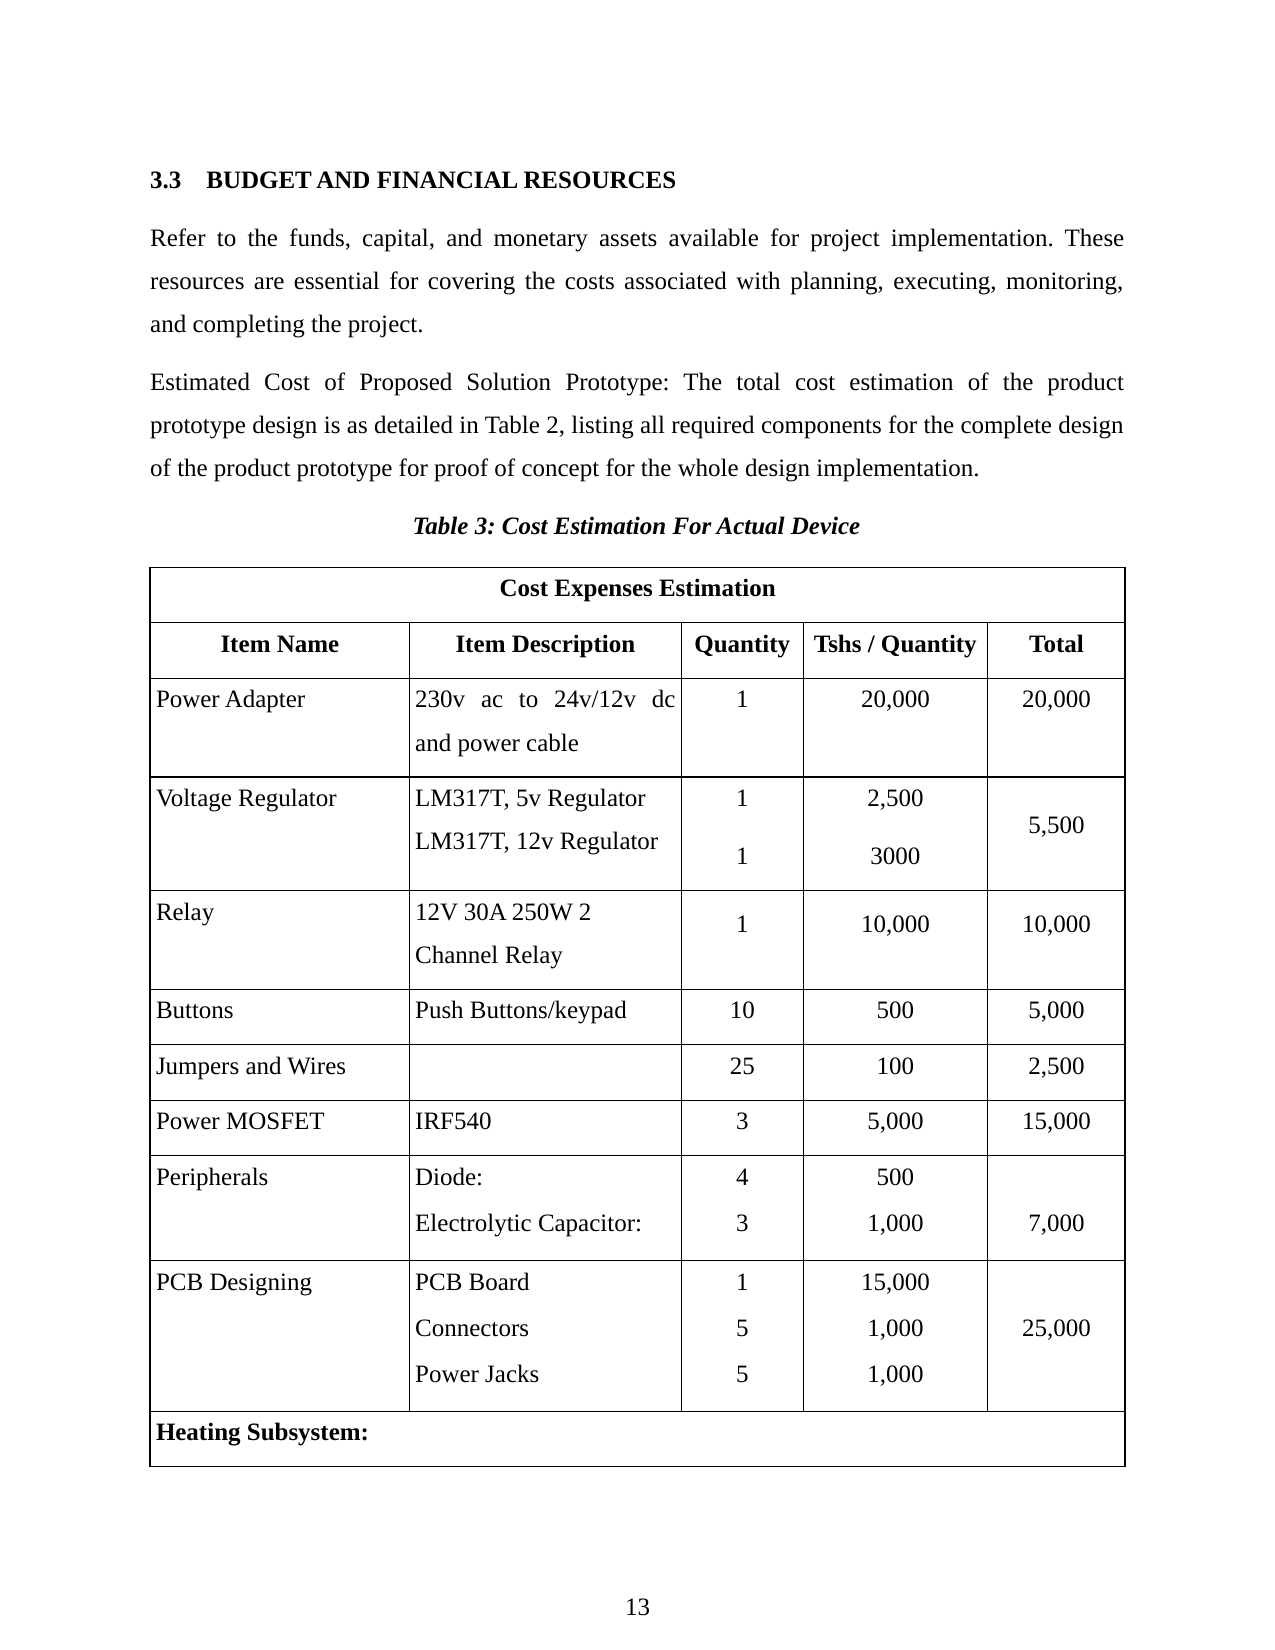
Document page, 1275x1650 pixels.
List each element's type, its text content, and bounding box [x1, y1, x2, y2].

subtitle 3.3 BUDGET AND FINANCIAL RESOURCES [150, 165, 1125, 194]
table_cell LM317T, 5v Regulator LM317T, 12v Regulator [410, 778, 681, 890]
table_cell 230v ac to 24v/12v dc and power cable [410, 679, 681, 776]
table_cell [410, 1045, 681, 1100]
table_cell Peripherals [151, 1156, 409, 1260]
table_cell Jumpers and Wires [151, 1045, 409, 1100]
table_cell 2,500 [988, 1045, 1124, 1100]
text Refer to the funds, capital, and monetary assets available for project implementation. These resources are essential for covering the costs associated with planning, executing, monitoring, and completing the project. [150, 223, 1125, 338]
table_cell 1 [682, 891, 803, 989]
table_cell 15,000 [988, 1101, 1124, 1155]
table_cell Power MOSFET [151, 1101, 409, 1155]
table_cell 5,500 [988, 778, 1124, 890]
table_cell 20,000 [804, 679, 987, 776]
table_cell Buttons [151, 990, 409, 1044]
table_cell Item Name [151, 623, 409, 678]
table_cell Total [988, 623, 1124, 678]
table_cell 20,000 [988, 679, 1124, 776]
table_cell 25,000 [988, 1261, 1124, 1411]
table_cell PCB Board Connectors Power Jacks [410, 1261, 681, 1411]
table_cell PCB Designing [151, 1261, 409, 1411]
table_cell 4 3 [682, 1156, 803, 1260]
table_cell 500 1,000 [804, 1156, 987, 1260]
table_cell Quantity [682, 623, 803, 678]
table_cell 1 [682, 679, 803, 776]
table_cell 10 [682, 990, 803, 1044]
table_cell 1 1 [682, 778, 803, 890]
table_cell 1 5 5 [682, 1261, 803, 1411]
table_cell 100 [804, 1045, 987, 1100]
table_cell 15,000 1,000 1,000 [804, 1261, 987, 1411]
table_cell 12V 30A 250W 2 Channel Relay [410, 891, 681, 989]
table_cell Item Description [410, 623, 681, 678]
table_cell 2,500 3000 [804, 778, 987, 890]
table_cell Power Adapter [151, 679, 409, 776]
table_cell 10,000 [988, 891, 1124, 989]
table_cell Diode: Electrolytic Capacitor: [410, 1156, 681, 1260]
table_cell Relay [151, 891, 409, 989]
table_header Cost Expenses Estimation [151, 568, 1124, 622]
table_cell 7,000 [988, 1156, 1124, 1260]
table_cell 5,000 [988, 990, 1124, 1044]
text Estimated Cost of Proposed Solution Prototype: The total cost estimation of the product prototype design is as detailed in Table 2, listing all required components for the complete design of the product prototype for proof of concept for the whole design implementation. [150, 367, 1125, 482]
table_cell 25 [682, 1045, 803, 1100]
table_cell Push Buttons/keypad [410, 990, 681, 1044]
table_cell Voltage Regulator [151, 778, 409, 890]
table_cell IRF540 [410, 1101, 681, 1155]
table_cell 10,000 [804, 891, 987, 989]
table_cell 500 [804, 990, 987, 1044]
text Table 3: Cost Estimation For Actual Device [150, 511, 1125, 540]
table_cell 5,000 [804, 1101, 987, 1155]
table_cell Heating Subsystem: [151, 1412, 1124, 1466]
table_cell Tshs / Quantity [804, 623, 987, 678]
table_cell 3 [682, 1101, 803, 1155]
